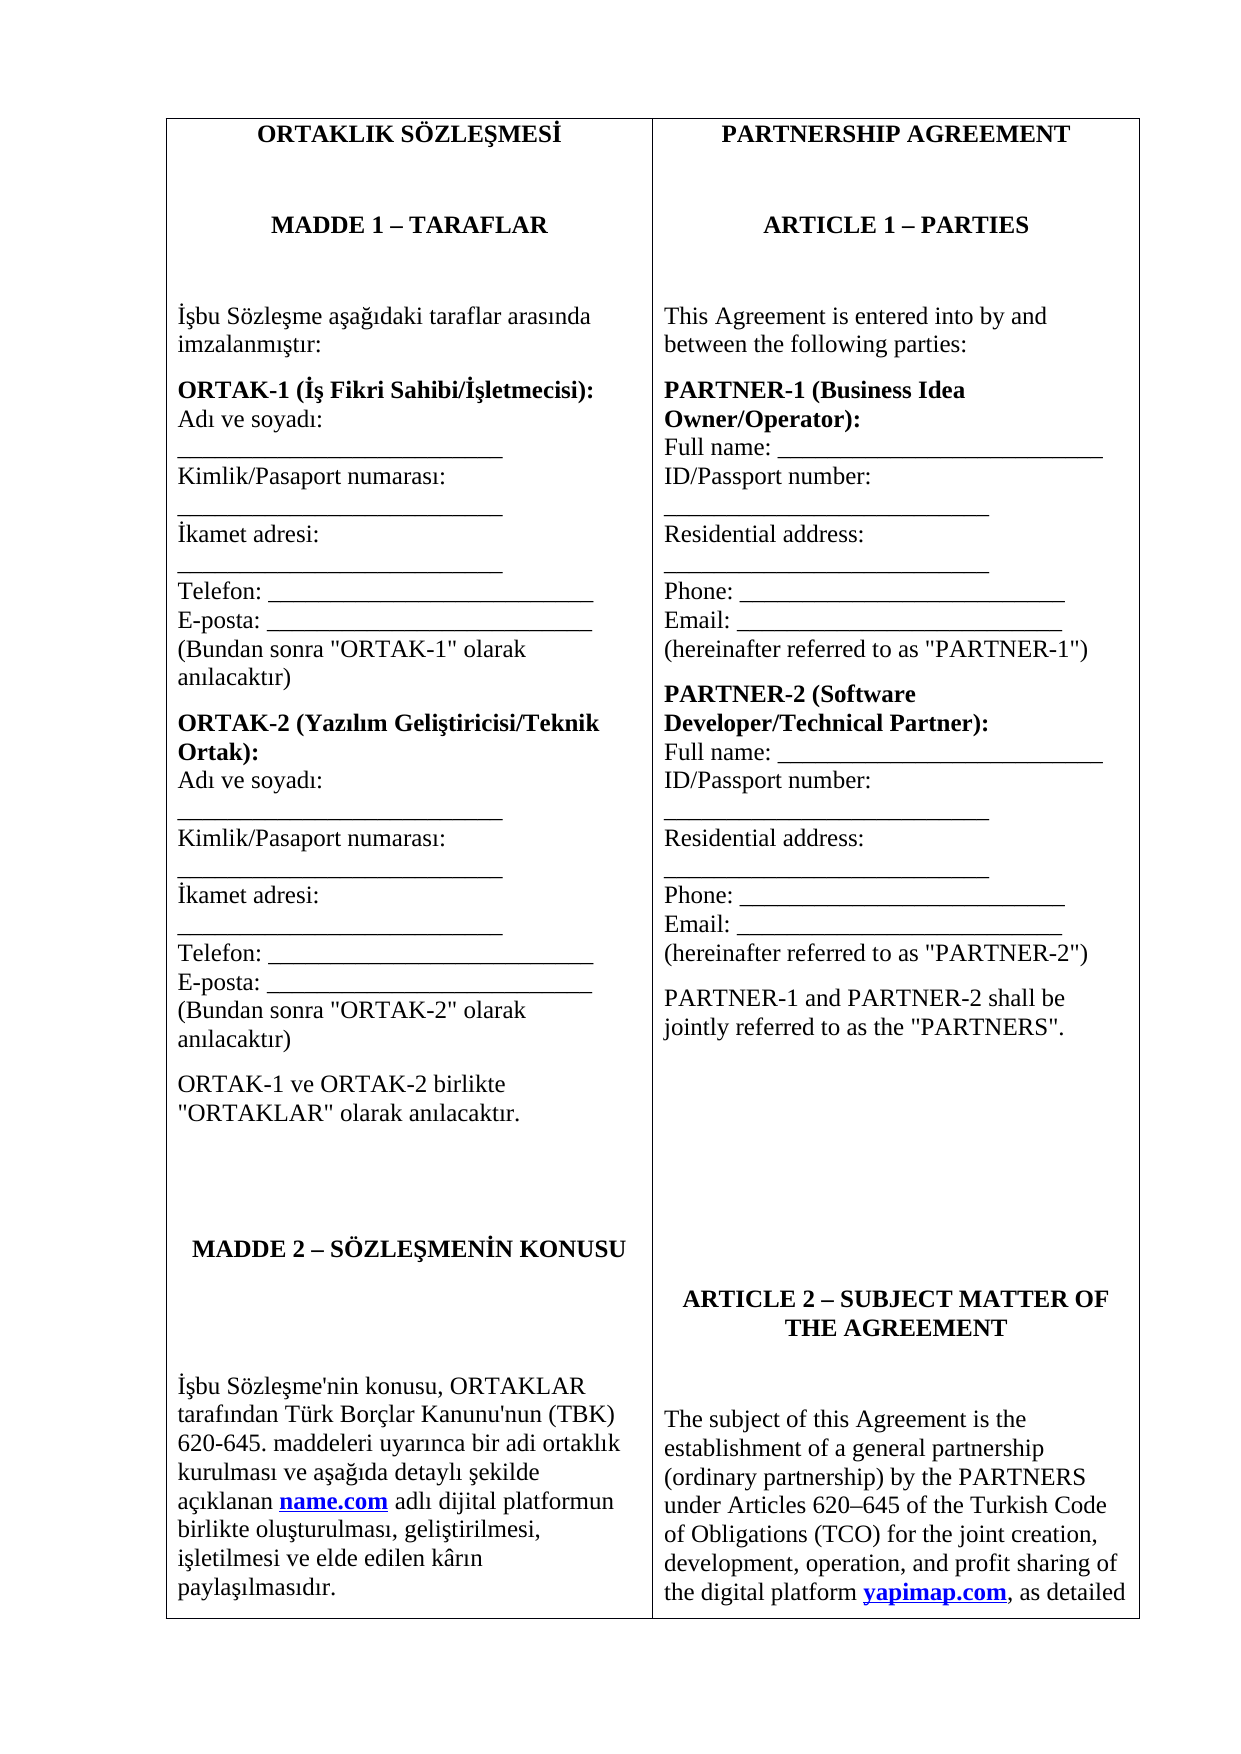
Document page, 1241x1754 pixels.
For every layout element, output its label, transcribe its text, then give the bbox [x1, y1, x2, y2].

table_header ORTAKLIK SÖZLEŞMESİ MADDE 1 – TARAFLAR İşbu Sözleşme aşağıdaki taraflar arasında imzalanmıştır: ORTAK-1 (İş Fikri Sahibi/İşletmecisi): Adı ve soyadı: __________________________ Kimlik/Pasaport numarası: __________________________ İkamet adresi: __________________________ Telefon: __________________________ E-posta: __________________________ (Bundan sonra "ORTAK-1" olarak anılacaktır) ORTAK-2 (Yazılım Geliştiricisi/Teknik Ortak): Adı ve soyadı: __________________________ Kimlik/Pasaport numarası: __________________________ İkamet adresi: __________________________ Telefon: __________________________ E-posta: __________________________ (Bundan sonra "ORTAK-2" olarak anılacaktır) ORTAK-1 ve ORTAK-2 birlikte "ORTAKLAR" olarak anılacaktır. MADDE 2 – SÖZLEŞMENİN KONUSU İşbu Sözleşme'nin konusu, ORTAKLAR tarafından Türk Borçlar Kanunu'nun (TBK) 620-645. maddeleri uyarınca bir adi ortaklık kurulması ve aşağıda detaylı şekilde açıklanan name.com adlı dijital platformun birlikte oluşturulması, geliştirilmesi, işletilmesi ve elde edilen kârın paylaşılmasıdır. [167, 119, 652, 1617]
table_header PARTNERSHIP AGREEMENT ARTICLE 1 – PARTIES This Agreement is entered into by and between the following parties: PARTNER-1 (Business Idea Owner/Operator): Full name: __________________________ ID/Passport number: __________________________ Residential address: __________________________ Phone: __________________________ Email: __________________________ (hereinafter referred to as "PARTNER-1") PARTNER-2 (Software Developer/Technical Partner): Full name: __________________________ ID/Passport number: __________________________ Residential address: __________________________ Phone: __________________________ Email: __________________________ (hereinafter referred to as "PARTNER-2") PARTNER-1 and PARTNER-2 shall be jointly referred to as the "PARTNERS". ARTICLE 2 – SUBJECT MATTER OF THE AGREEMENT The subject of this Agreement is the establishment of a general partnership (ordinary partnership) by the PARTNERS under Articles 620–645 of the Turkish Code of Obligations (TCO) for the joint creation, development, operation, and profit sharing of the digital platform yapimap.com, as detailed below. Platform Description: Platform name: __________________________ Website/Domain: __________________________ Scope of activity: Displaying new construction projects (residential construction / new builds) across Turkey on an interactive map, filtering projects (location, price, area, number of rooms, etc.), creating PDF catalogs, and selling them to users via subscription. Target audience: Real estate consultants, real estate agencies, real estate investors, construction companies. The Platform yapimap.com includes all source code, object code, database structure, user interface design, graphic elements, technical documentation, and all software components to be jointly used by the Partners. The transfer of rights to the Platform is PERPETUAL (unlimited in time) and remains in effect throughout the entire duration of protection of financial rights in the software. The transfer of the Platform yapimap.com is made FREE OF CHARGE in exchange for PARTNER-2 receiving a 45% share of the profits of the Platform yapimap.com, which he created and in which he will become a partner. PARTNER-2 undertakes: Not to disrupt the operation of the Platform yapimap.com; Not to block access to the administration and management of the Platform yapimap.com; Not to sell the Platform yapimap.com without the consent of PARTNER-1; Not to create, directly or indirectly, a competing business using the source code, trade secrets, business model, or customer data of the software subject to this transfer; not to develop any software that performs the same functions as the software subject to this transfer; and/or not to transfer such software to third parties without the written permission of PARTNER-1; To maintain confidentiality, not to disclose to third parties, and not to use for its own benefit any trade secrets, customer lists, business plans, financial information, or technical details relating to the software subject to this transfer, belonging to PARTNER-1, that PARTNER-2 learns or receives under this Agreement, during the term of this Agreement and indefinitely after its termination. In the event of breach of confidentiality, PARTNER-2 shall compensate PARTNER-1 for all direct and indirect damages incurred. ARTICLE 3 – CONTRIBUTIONS AND SHARES OF THE PARTNERS 3.1. Contribution of PARTNER-1 PARTNER-1 participates in the partnership by providing the following contributions: Development of the business idea, concept, and business model; Market research, competitive analysis, and customer needs analysis; Customer acquisition (marketing, sales, advertising, social media management); Establishing B2B cooperation with construction companies (contractors) and real estate agencies; Daily operation of the Platform yapimap.com, customer support, and content management; Monitoring commercial and legal transactions (contracts, invoices, debt collection); Responsibility for the management and representation of the company to be established in the future. Contribution share of PARTNER-1: 50% 3.2. Contribution of PARTNER-2 PARTNER-2 participates in the partnership by providing the following contributions: Development of all technical infrastructure and software code (source code) of the Platform yapimap.com; Database design and management; Map integration (Google Maps / OpenStreetMap / Mapbox); Development of filtering systems; Development of PDF catalog generation mechanism; Subscription and payment system integration (www.paddle.com); Hosting, domain, SSL certificate, and server management; Technical debugging, updates, and sustainability; Development of new technical features in the future. Contribution share of PARTNER-2: 50% Note: All financial rights in the software developed by PARTNER-2 have been transferred to PARTNER-1 or the company to be established by means of a separate "Software Transfer Agreement" signed by the Parties. This Partnership Agreement regulates the share to be provided to PARTNER-2 in exchange for such transfer. Until the establishment of a joint company to manage the Platform yapimap.com, the management, administration, and financial operations of the Platform yapimap.com shall be carried out by: GLOBAL TRADE EMLAK OTOMOTİV TURİZM İNŞAAT UNLU MAMULLER YÖNETİM DANIŞMANLIĞI SANAYİ TİC. VE LTD. ŞTİ. ARTICLE 4 – PROFIT AND LOSS SHARING 4.1. Profit Sharing: The net profit derived from the partnership's activities (the amount remaining after deducting all expenses, taxes, legal obligations, and reserves set aside for contingencies) shall be distributed among the PARTNERS as follows: 4.2. Loss Sharing: Any losses arising from the partnership's activities shall be borne by PARTNER-1 and PARTNER-2 in the proportion of 50% – 50%. 4.3. Time of Profit Distribution: Profit distribution shall be made at periods unanimously agreed upon by the PARTNERS. Unless otherwise agreed, profit distribution shall be made every 1 (one) month. ARTICLE 5 – MANAGEMENT AND REPRESENTATION AUTHORITY 5.1. Ordinary Management Affairs (Day-to-day activities): The following ordinary management tasks may be performed by either PARTNER independently (TCO Article 622): Payment of technical expenses such as hosting, domain, SSL certificate, and server; Carrying out technical maintenance and updates of the Platform yapimap.com; Customer support and user management; Making marketing expenses within the monthly budget determined separately by the Parties; Invoicing and basic accounting operations; Subscription cancellations and refunds. 5.2. Extraordinary Management Affairs (Strategic decisions): The following actions require the unanimous decision of the PARTNERS: Sale, transfer, or partial/individual closure of the Platform yapimap.com; Admission of a new partner; Change in the line of business of the Platform yapimap.com; Borrowing or using credit (exceeding a set limit); Significant legal actions (filing a lawsuit, reaching a settlement, initiating enforcement proceedings); Transfer or licensing of intellectual property rights of the Platform yapimap.com (trademark, patent). ARTICLE 6 – TRANSFER OF RIGHTS UPON TERMINATION 6.1. Transfer of Rights in Case of Termination for Just Cause: If a Party leaves the partnership or terminates it for just cause due to the gross negligence of the other Partner (breach of trust, disclosure of trade secrets, intentional damage to the Platform yapimap.com, theft, fraud, commission of a crime), the departing/negligent Partner shall not receive any share, even if the share transfer period has been served, and such Partner's share shall automatically pass to the other Partner(s). ARTICLE 7 – NON-COMPETITION CLAUSE 7.1. Non-competition for PARTNER-2 (Software Developer): For a period of 2 (two) years from the date of signing this Agreement and after withdrawal from the partnership, PARTNER-2 shall not, without the written consent of PARTNER-1: Create, establish, or initiate the creation of a competing platform using the Platform yapimap.com's source code, database, business model, customer lists, or trade secrets, directly or indirectly; Enter into commercial relations with current or potential customers of the Platform yapimap.com; Disclose, sell, or transfer the Platform yapimap.com's technical information (source code, algorithms, API keys, database schema) to third parties; Develop software with the same or similar functions as the Platform yapimap.com, either on its own behalf or on behalf of a third party. 7.2. Non-competition for PARTNER-1 (Business Idea Owner): During the same period, PARTNER-1 shall not disclose or transfer the Platform yapimap.com's source code or trade secrets to third parties without the written consent of PARTNER-2. However, PARTNER-1 may create or carry on other businesses outside the activities of the Platform yapimap.com. 7.3. Breach of Non-competition Clause: A Partner who breaches the non-competition clause hereby agrees, declares, and undertakes to compensate for all direct and indirect damages arising from such breach. This penalty clause operates within the framework of Articles 179–182 of the Turkish Code of Obligations. ARTICLE 8 – CONFIDENTIALITY The Partners agree and undertake to keep confidential all information obtained by them under this Agreement (customer lists, financial data, business plans, software codes, algorithms, marketing strategies, confidential information belonging to construction companies), not to disclose it to third parties during the term of this Agreement and indefinitely after its termination, and not to use it for their own benefit. In the event of breach of confidentiality, the breaching Partner undertakes to compensate all damages incurred. ARTICLE 9 – EXPENSES All operating expenses of the partnership (hosting, domain, software licenses, advertising expenses, legal consultations, accounting, bank fees, payment system commissions, etc.) shall be covered by the Partners in a 50/50 ratio. Each Partner shall document their expenses with invoices or receipts. ARTICLE 10 – TERM AND TERMINATION 10.1. Term: This Agreement shall remain in force for an indefinite term starting from the date of signing. 10.2. Immediate Termination for Just Cause: A Party may terminate this Agreement without notice and without compensation if the other Party: Acts contrary to the terms of this Agreement; Abuses trust; Intentionally damages the Platform yapimap.com or the partnership; Commits a crime; Declares bankruptcy or becomes subject to enforcement proceedings. In such case, Article 6.1 (transfer of rights in case of termination for just cause) shall apply. ARTICLE 11 – ASSIGNMENT A Partner may not assign, transfer, or establish any rights in rem over its partnership share to a third party without the prior written consent of the other Partner. Even if consent is given, the transferee shall be bound by all provisions of this Agreement. ARTICLE 12 – DISPUTE RESOLUTION AND JURISDICTION The courts and enforcement authorities of the Republic of Turkey shall have jurisdiction over any disputes arising from the implementation or interpretation of this Agreement. The Parties agree that the courts and enforcement authorities of Antalya shall have jurisdiction over disputes arising from this Agreement. ARTICLE 13 – ENTRY INTO FORCE This Agreement shall enter into force upon signature by the Parties after they have reviewed and understood its terms. ARTICLE 14 – COPIES This Agreement has been executed in 2 (two) original copies, with 1 (one) copy provided to each Party. Both copies have equal legal force. ARTICLE 15 – APPENDICES The following documents are annexed to this Partnership Agreement and form an integral part hereof: Appendix-1: Software Transfer Agreement SIGNATURES PARTNER-1 (Business Idea Owner/Operator): Full name: __________________________ Signature: __________________________ Date: ___ / ___ / 202__ PARTNER-2 (Software Developer / Technical Partner): Full name: __________________________ Signature: __________________________ Date: ___ / ___ / 202__ [653, 119, 1139, 1617]
